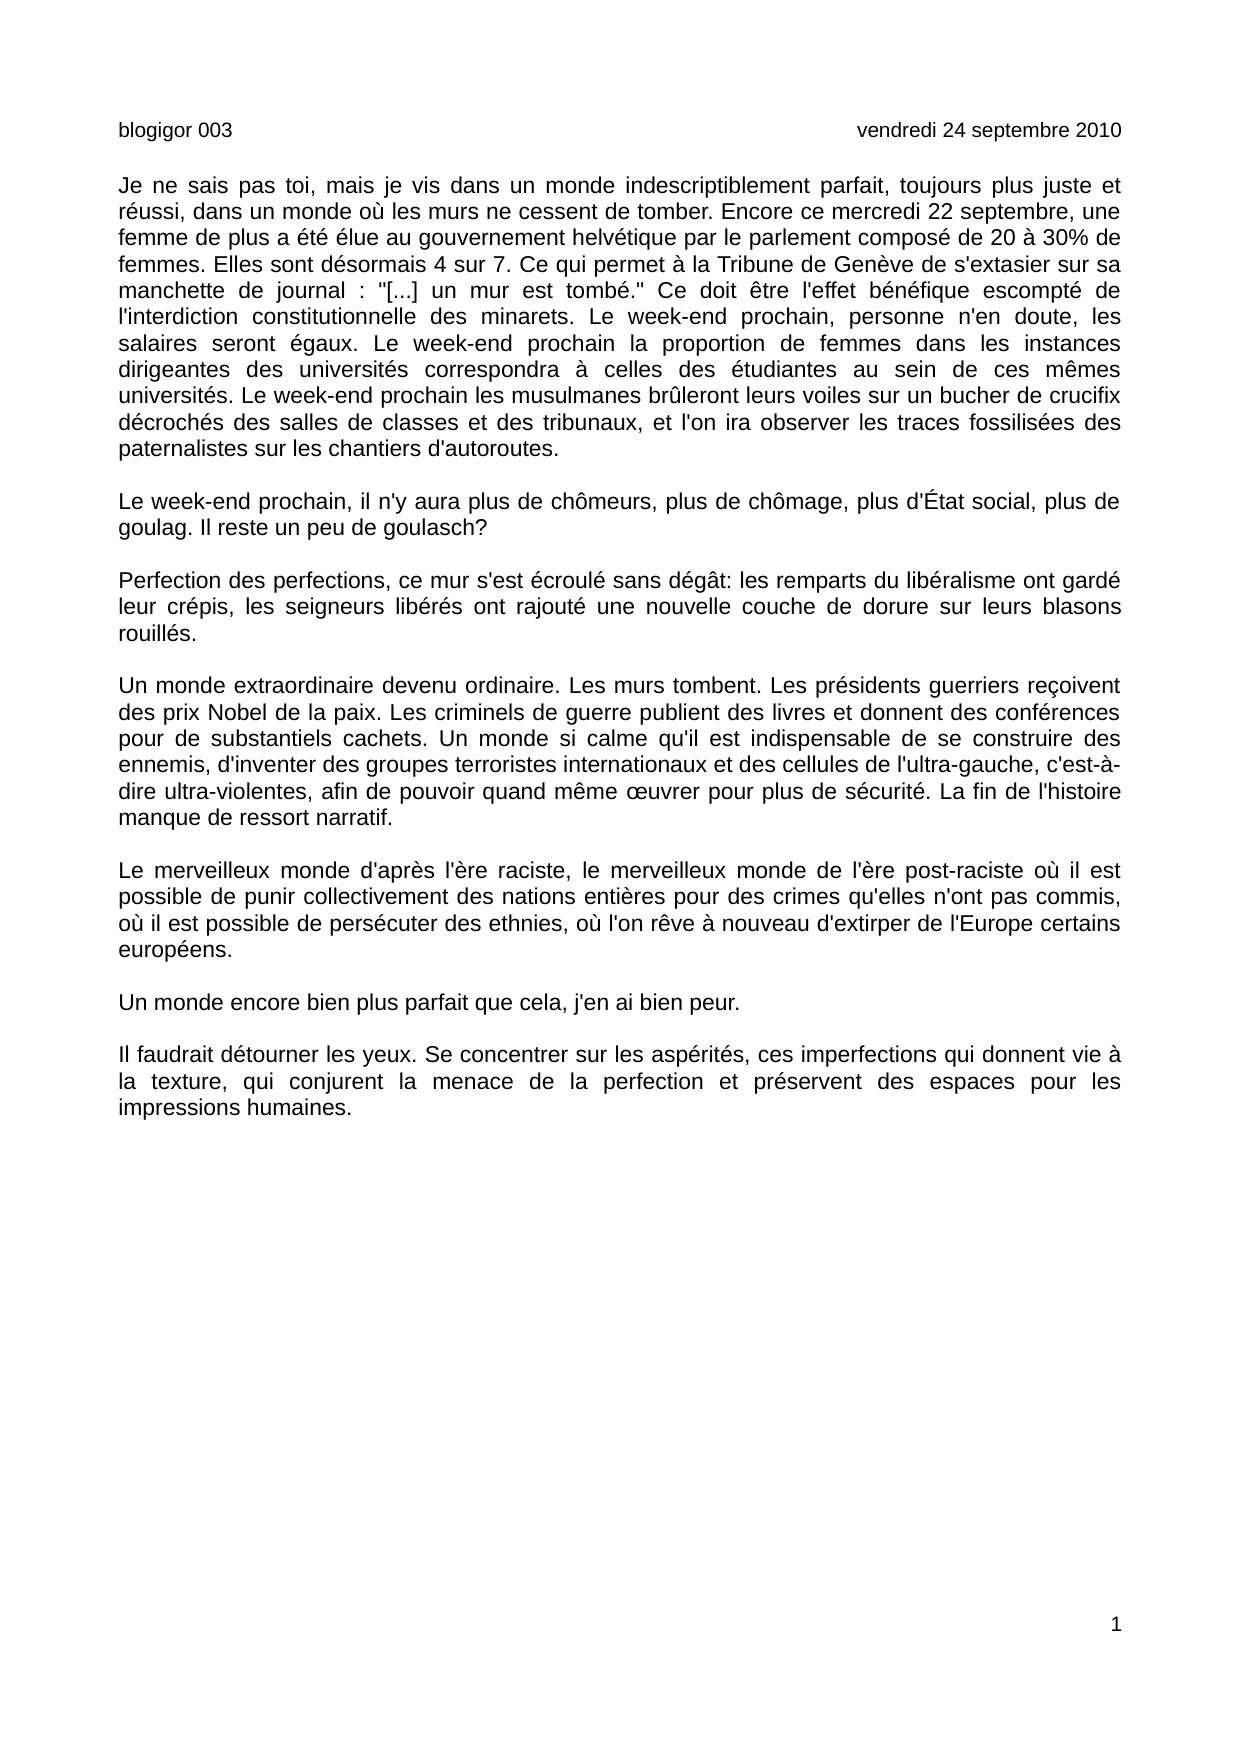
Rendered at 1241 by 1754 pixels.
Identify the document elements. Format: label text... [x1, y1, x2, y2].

text Le merveilleux monde d'après l'ère raciste, le merveilleux monde de l'ère post-raciste où il est possible de punir collectivement des nations entières pour des crimes qu'elles n'ont pas commis, où il est possible de persécuter des ethnies, où l'on rêve à nouveau d'extirper de l'Europe certains européens. [118, 857, 1122, 962]
text Il faudrait détourner les yeux. Se concentrer sur les aspérités, ces imperfections qui donnent vie à la texture, qui conjurent la menace de la perfection et préservent des espaces pour les impressions humaines. [118, 1041, 1122, 1120]
text Perfection des perfections, ce mur s'est écroulé sans dégât: les remparts du libéralisme ont gardé leur crépis, les seigneurs libérés ont rajouté une nouvelle couche de dorure sur leurs blasons rouillés. [118, 567, 1122, 646]
text Un monde extraordinaire devenu ordinaire. Les murs tombent. Les présidents guerriers reçoivent des prix Nobel de la paix. Les criminels de guerre publient des livres et donnent des conférences pour de substantiels cachets. Un monde si calme qu'il est indispensable de se construire des ennemis, d'inventer des groupes terroristes internationaux et des cellules de l'ultra-gauche, c'est-à-dire ultra-violentes, afin de pouvoir quand même œuvrer pour plus de sécurité. La fin de l'histoire manque de ressort narratif. [118, 672, 1122, 830]
text Le week-end prochain, il n'y aura plus de chômeurs, plus de chômage, plus d'État social, plus de goulag. Il reste un peu de goulasch? [118, 488, 1122, 541]
text Je ne sais pas toi, mais je vis dans un monde indescriptiblement parfait, toujours plus juste et réussi, dans un monde où les murs ne cessent de tomber. Encore ce mercredi 22 septembre, une femme de plus a été élue au gouvernement helvétique par le parlement composé de 20 à 30% de femmes. Elles sont désormais 4 sur 7. Ce qui permet à la Tribune de Genève de s'extasier sur sa manchette de journal : "[...] un mur est tombé." Ce doit être l'effet bénéfique escompté de l'interdiction constitutionnelle des minarets. Le week-end prochain, personne n'en doute, les salaires seront égaux. Le week-end prochain la proportion de femmes dans les instances dirigeantes des universités correspondra à celles des étudiantes au sein de ces mêmes universités. Le week-end prochain les musulmanes brûleront leurs voiles sur un bucher de crucifix décrochés des salles de classes et des tribunaux, et l'on ira observer les traces fossilisées des paternalistes sur les chantiers d'autoroutes. [118, 172, 1122, 461]
text Un monde encore bien plus parfait que cela, j'en ai bien peur. [118, 988, 1122, 1015]
